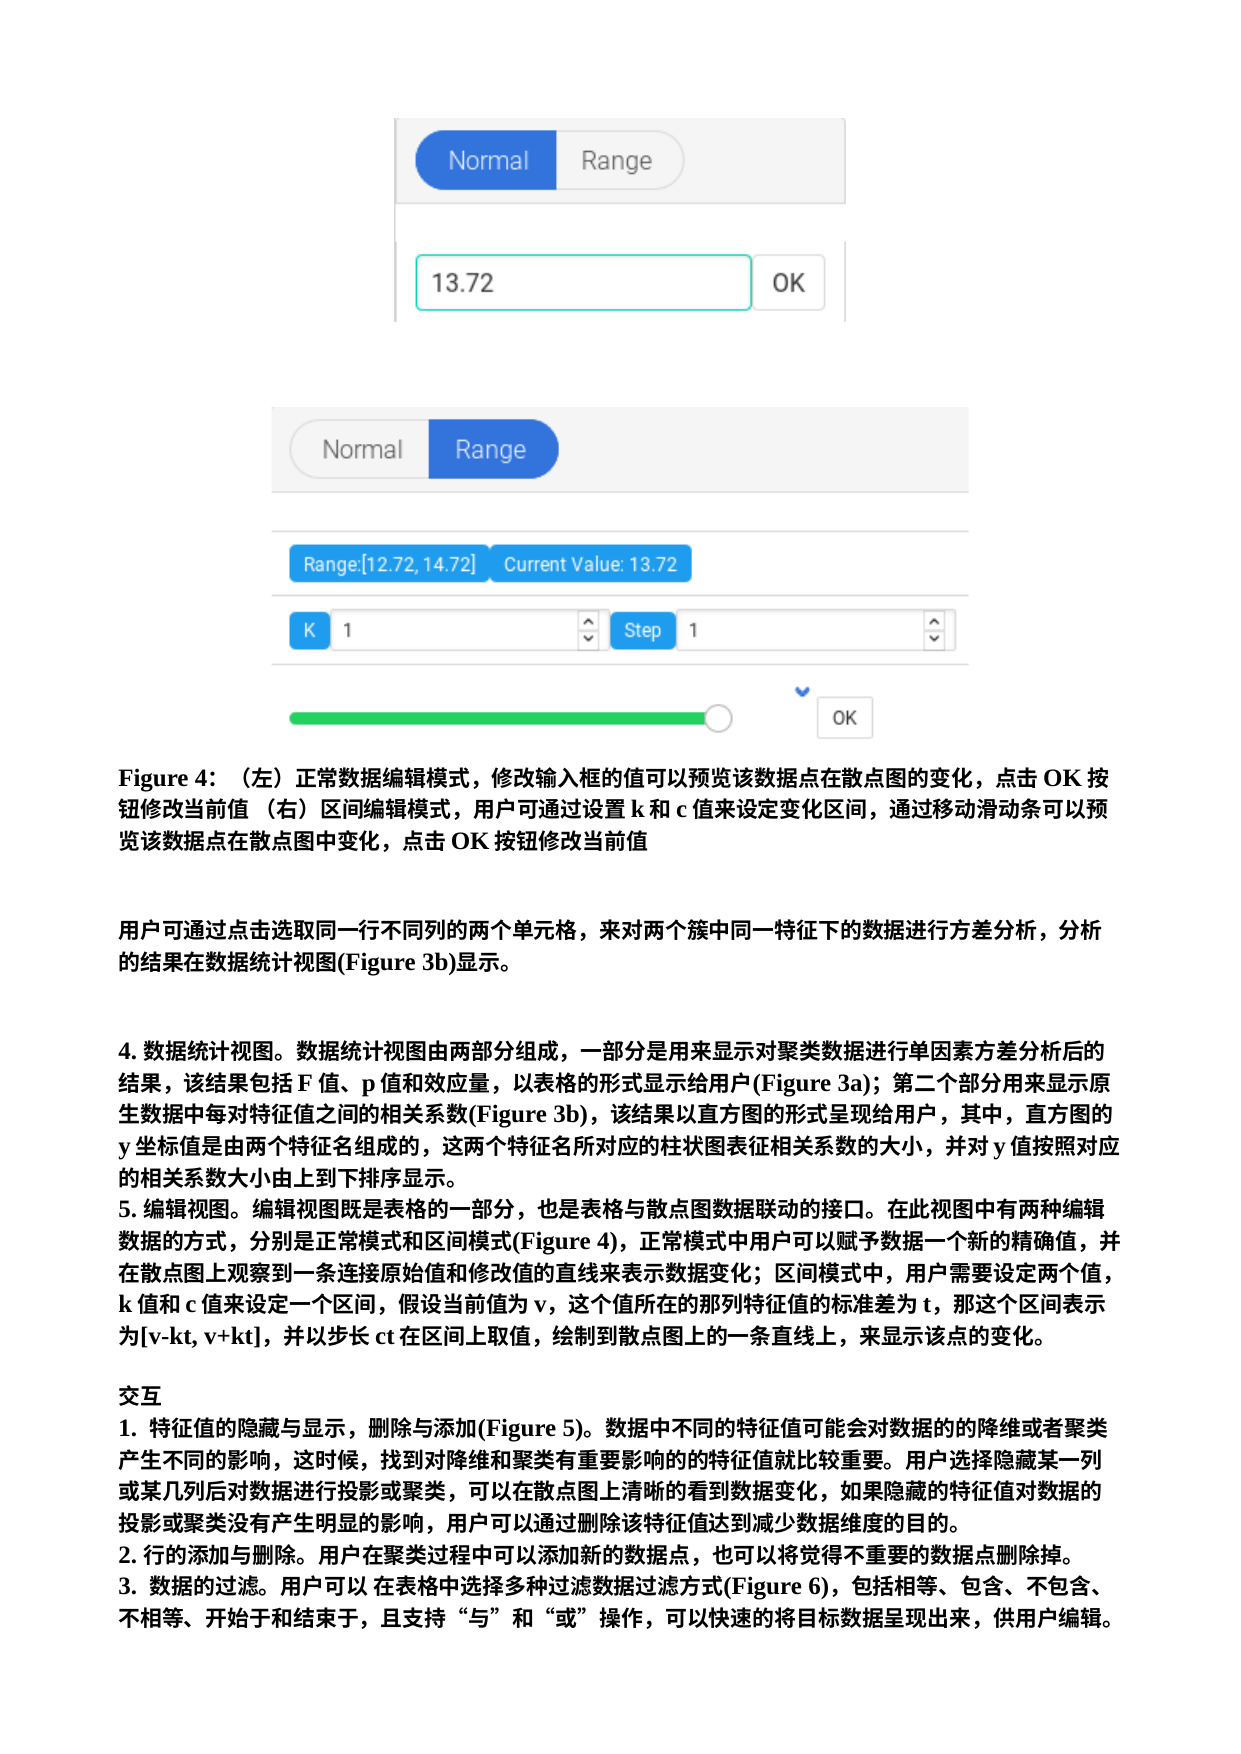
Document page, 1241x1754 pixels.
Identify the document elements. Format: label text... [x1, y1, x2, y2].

text 1. 特征值的隐藏与显示，删除与添加(Figure 5)。数据中不同的特征值可能会对数据的的降维或者聚类产生不同的影响，这时候，找到对降维和聚类有重要影响的的特征值就比较重要。用户选择隐藏某一列或某几列后对数据进行投影或聚类，可以在散点图上清晰的看到数据变化，如果隐藏的特征值对数据的投影或聚类没有产生明显的影响，用户可以通过删除该特征值达到减少数据维度的目的。 [118, 1411, 1122, 1538]
text 用户可通过点击选取同一行不同列的两个单元格，来对两个簇中同一特征下的数据进行方差分析，分析的结果在数据统计视图(Figure 3b)显示。 [118, 913, 1122, 976]
text 4. 数据统计视图。数据统计视图由两部分组成，一部分是用来显示对聚类数据进行单因素方差分析后的结果，该结果包括F值、p值和效应量，以表格的形式显示给用户(Figure 3a)；第二个部分用来显示原生数据中每对特征值之间的相关系数(Figure 3b)，该结果以直方图的形式呈现给用户，其中，直方图的y坐标值是由两个特征名组成的，这两个特征名所对应的柱状图表征相关系数的大小，并对y值按照对应的相关系数大小由上到下排序显示。 [118, 1034, 1122, 1192]
text Figure 4：（左）正常数据编辑模式，修改输入框的值可以预览该数据点在散点图的变化，点击OK按钮修改当前值 （右）区间编辑模式，用户可通过设置k和c值来设定变化区间，通过移动滑动条可以预览该数据点在散点图中变化，点击OK按钮修改当前值 [118, 407, 1122, 856]
text 3. 数据的过滤。用户可以 在表格中选择多种过滤数据过滤方式(Figure 6)，包括相等、包含、不包含、不相等、开始于和结束于，且支持“与”和“或”操作，可以快速的将目标数据呈现出来，供用户编辑。 [118, 1569, 1122, 1633]
text 交互 [118, 1379, 1122, 1411]
picture [394, 118, 846, 322]
text 2. 行的添加与删除。用户在聚类过程中可以添加新的数据点，也可以将觉得不重要的数据点删除掉。 [118, 1538, 1122, 1569]
picture [271, 407, 969, 761]
text 5. 编辑视图。编辑视图既是表格的一部分，也是表格与散点图数据联动的接口。在此视图中有两种编辑数据的方式，分别是正常模式和区间模式(Figure 4)，正常模式中用户可以赋予数据一个新的精确值，并在散点图上观察到一条连接原始值和修改值的直线来表示数据变化；区间模式中，用户需要设定两个值，k值和c值来设定一个区间，假设当前值为v，这个值所在的那列特征值的标准差为t，那这个区间表示为[v-kt, v+kt]，并以步长ct在区间上取值，绘制到散点图上的一条直线上，来显示该点的变化。 [118, 1192, 1122, 1351]
